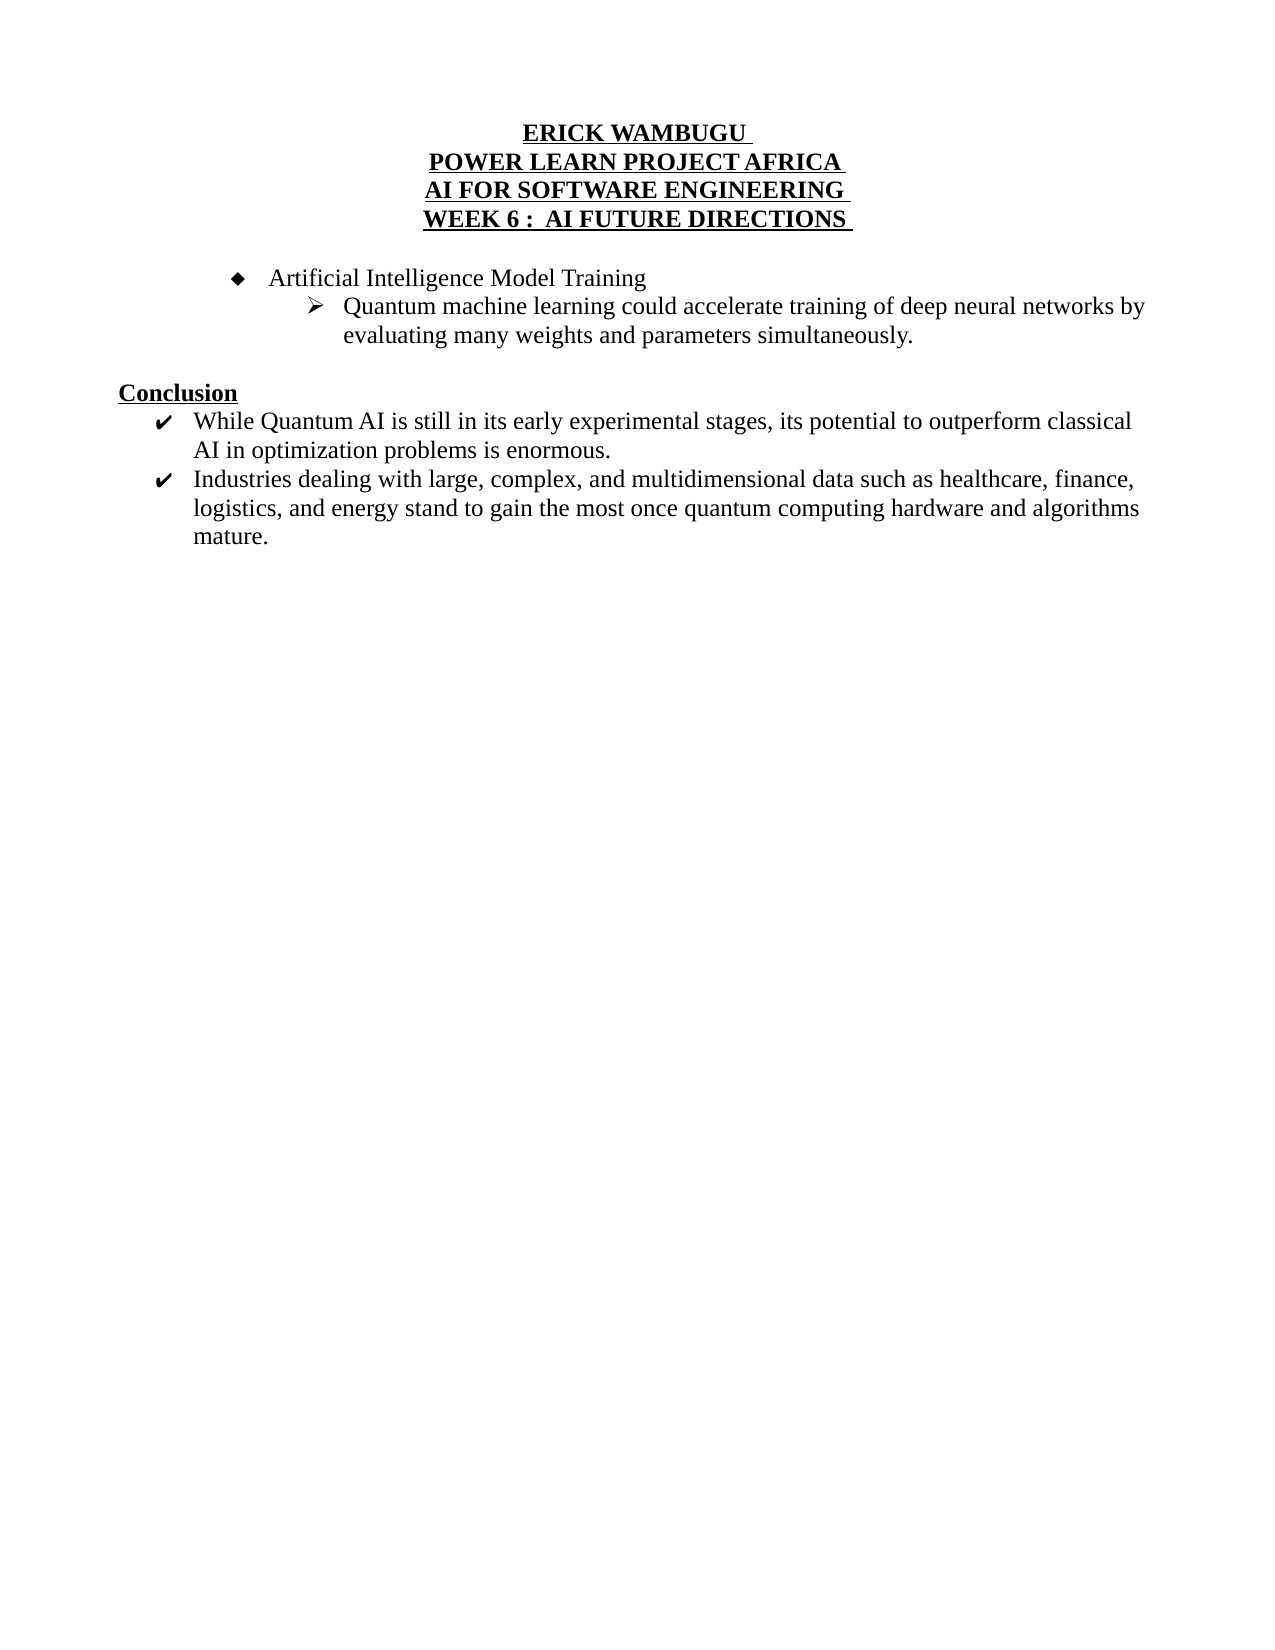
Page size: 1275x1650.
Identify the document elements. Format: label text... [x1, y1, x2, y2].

text Conclusion [118, 378, 1157, 406]
list While Quantum AI is still in its early experimental stages, its potential to outperform classical AI in optimization problems is enormous. [156, 406, 1157, 464]
list Industries dealing with large, complex, and multidimensional data such as healthcare, finance, logistics, and energy stand to gain the most once quantum computing hardware and algorithms mature. [156, 464, 1157, 550]
list Quantum machine learning could accelerate training of deep neural networks by evaluating many weights and parameters simultaneously. [306, 291, 1157, 349]
list Artificial Intelligence Model Training [231, 263, 1157, 291]
